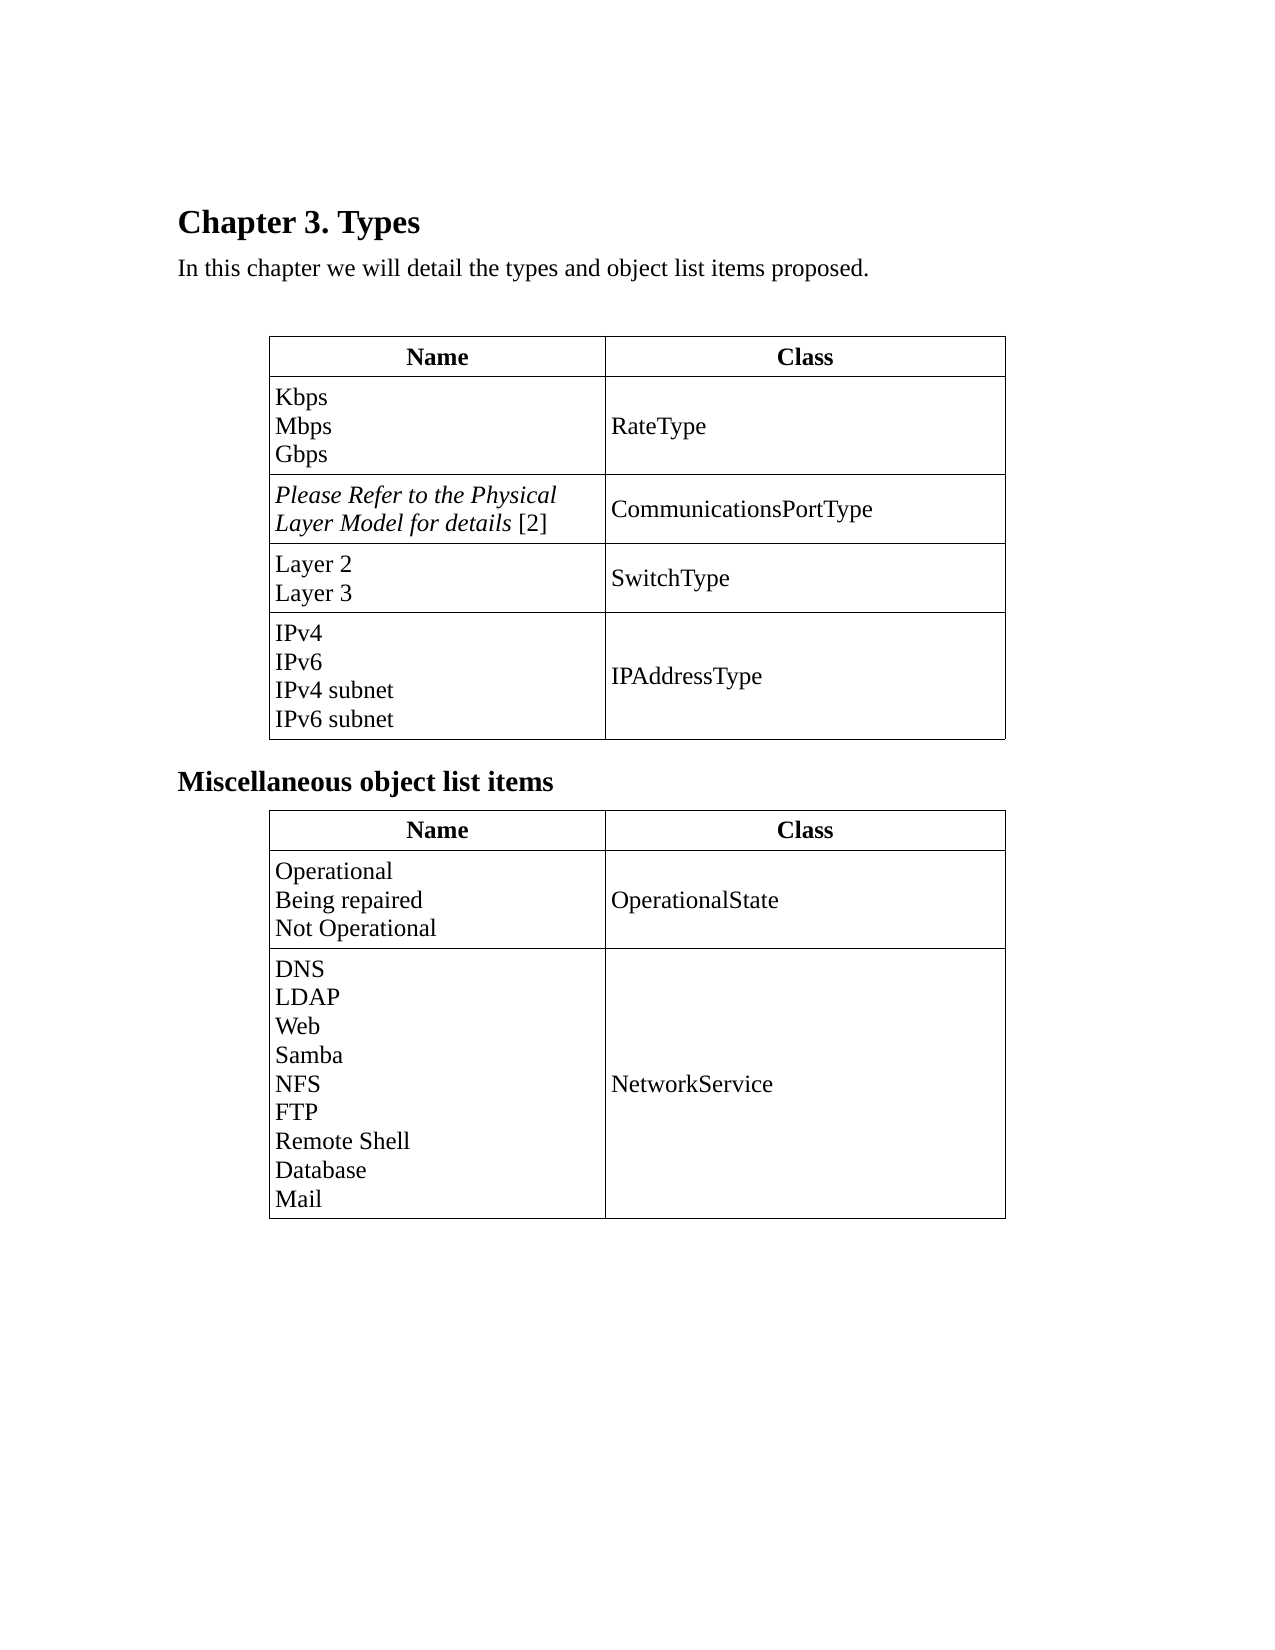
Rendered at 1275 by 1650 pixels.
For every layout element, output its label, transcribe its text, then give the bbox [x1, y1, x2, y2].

table_cell NetworkService [606, 949, 1005, 1218]
table_header Name [270, 811, 605, 850]
table_cell Kbps Mbps Gbps [270, 377, 605, 474]
table_header Class [606, 811, 1005, 850]
table_cell DNS LDAP Web Samba NFS FTP Remote Shell Database Mail [270, 949, 605, 1218]
table_cell OperationalState [606, 851, 1005, 948]
table_cell SwitchType [606, 544, 1005, 612]
table_header Name [270, 337, 605, 376]
text In this chapter we will detail the types and object list items proposed. [177, 253, 1098, 282]
table_cell CommunicationsPortType [606, 475, 1005, 543]
table_cell IPv4 IPv6 IPv4 subnet IPv6 subnet [270, 613, 605, 739]
table_cell Operational Being repaired Not Operational [270, 851, 605, 948]
subtitle Miscellaneous object list items [177, 764, 1098, 797]
table_cell Please Refer to the Physical Layer Model for details [2] [270, 475, 605, 543]
table_cell RateType [606, 377, 1005, 474]
table_cell IPAddressType [606, 613, 1005, 739]
subtitle Chapter 3. Types [177, 202, 1098, 241]
table_cell Layer 2 Layer 3 [270, 544, 605, 612]
table_header Class [606, 337, 1005, 376]
